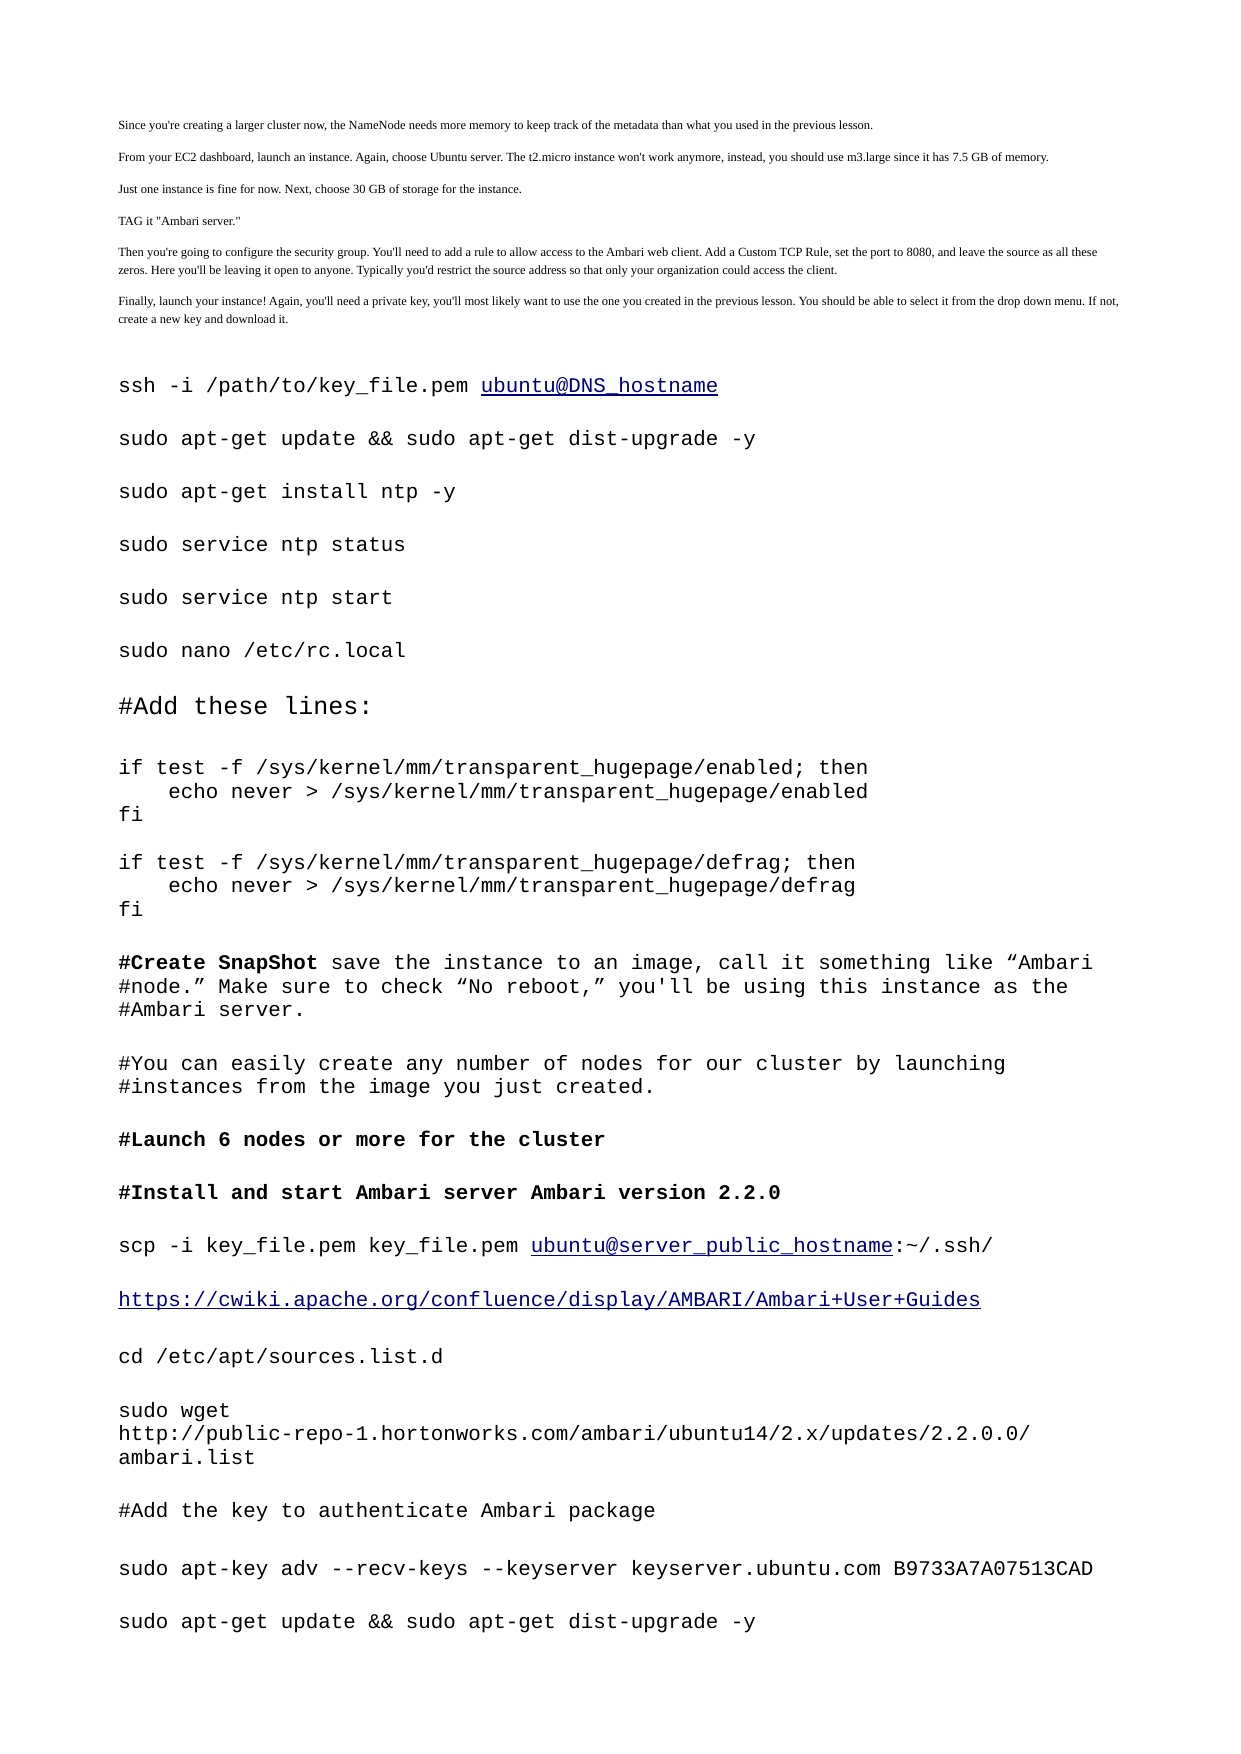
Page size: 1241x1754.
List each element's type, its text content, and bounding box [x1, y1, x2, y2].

text #Add the key to authenticate Ambari package [118, 1500, 1122, 1524]
text sudo apt-get install ntp -y [118, 481, 1122, 505]
text cd /etc/apt/sources.list.d [118, 1346, 1122, 1370]
text #Add these lines: [118, 694, 1122, 722]
text echo never > /sys/kernel/mm/transparent_hugepage/enabled [118, 781, 1122, 804]
text ssh -i /path/to/key_file.pem ubuntu@DNS_hostname [118, 375, 1122, 398]
text sudo service ntp status [118, 534, 1122, 558]
text Then you're going to configure the security group. You'll need to add a rule to allow access to the Ambari web client. Add a Custom TCP Rule, set the port to 8080, and leave the source as all these zeros. Here you'll be leaving it open to anyone. Typically you'd restrict the source address so that only your organization could access the client. [118, 245, 1122, 277]
text scp -i key_file.pem key_file.pem ubuntu@server_public_hostname:~/.ssh/ [118, 1236, 1122, 1259]
text https://cwiki.apache.org/confluence/display/AMBARI/Ambari+User+Guides [118, 1289, 1122, 1312]
text #Create SnapShot save the instance to an image, call it something like “Ambari #node.” Make sure to check “No reboot,” you'll be using this instance as the #Ambari server. [118, 952, 1122, 1023]
subtitle #Install and start Ambari server Ambari version 2.2.0 [118, 1182, 1122, 1206]
text Finally, launch your instance! Again, you'll need a private key, you'll most likely want to use the one you created in the previous lesson. You should be able to select it from the drop down menu. If not, create a new key and download it. [118, 294, 1122, 326]
text fi [118, 899, 1122, 923]
text From your EC2 dashboard, launch an instance. Again, choose Ubuntu server. The t2.micro instance won't work anymore, instead, you should use m3.large since it has 7.5 GB of memory. [118, 150, 1122, 164]
text sudo apt-get update && sudo apt-get dist-upgrade -y [118, 1611, 1122, 1634]
text sudo nano /etc/rc.local [118, 641, 1122, 664]
text sudo service ntp start [118, 587, 1122, 611]
text #You can easily create any number of nodes for our cluster by launching #instances from the image you just created. [118, 1052, 1122, 1100]
text TAG it "Ambari server." [118, 213, 1122, 228]
text echo never > /sys/kernel/mm/transparent_hugepage/defrag [118, 875, 1122, 899]
subtitle #Launch 6 nodes or more for the cluster [118, 1129, 1122, 1153]
text sudo wget http://public-repo-1.hortonworks.com/ambari/ubuntu14/2.x/updates/2.2.0.0/ambari.list [118, 1399, 1122, 1471]
text fi [118, 804, 1122, 828]
text sudo apt-key adv --recv-keys --keyserver keyserver.ubuntu.com B9733A7A07513CAD [118, 1558, 1122, 1581]
text Just one instance is fine for now. Next, choose 30 GB of storage for the instance. [118, 182, 1122, 196]
text sudo apt-get update && sudo apt-get dist-upgrade -y [118, 428, 1122, 452]
text if test -f /sys/kernel/mm/transparent_hugepage/defrag; then [118, 852, 1122, 875]
text Since you're creating a larger cluster now, the NameNode needs more memory to keep track of the metadata than what you used in the previous lesson. [118, 118, 1122, 132]
text if test -f /sys/kernel/mm/transparent_hugepage/enabled; then [118, 757, 1122, 781]
